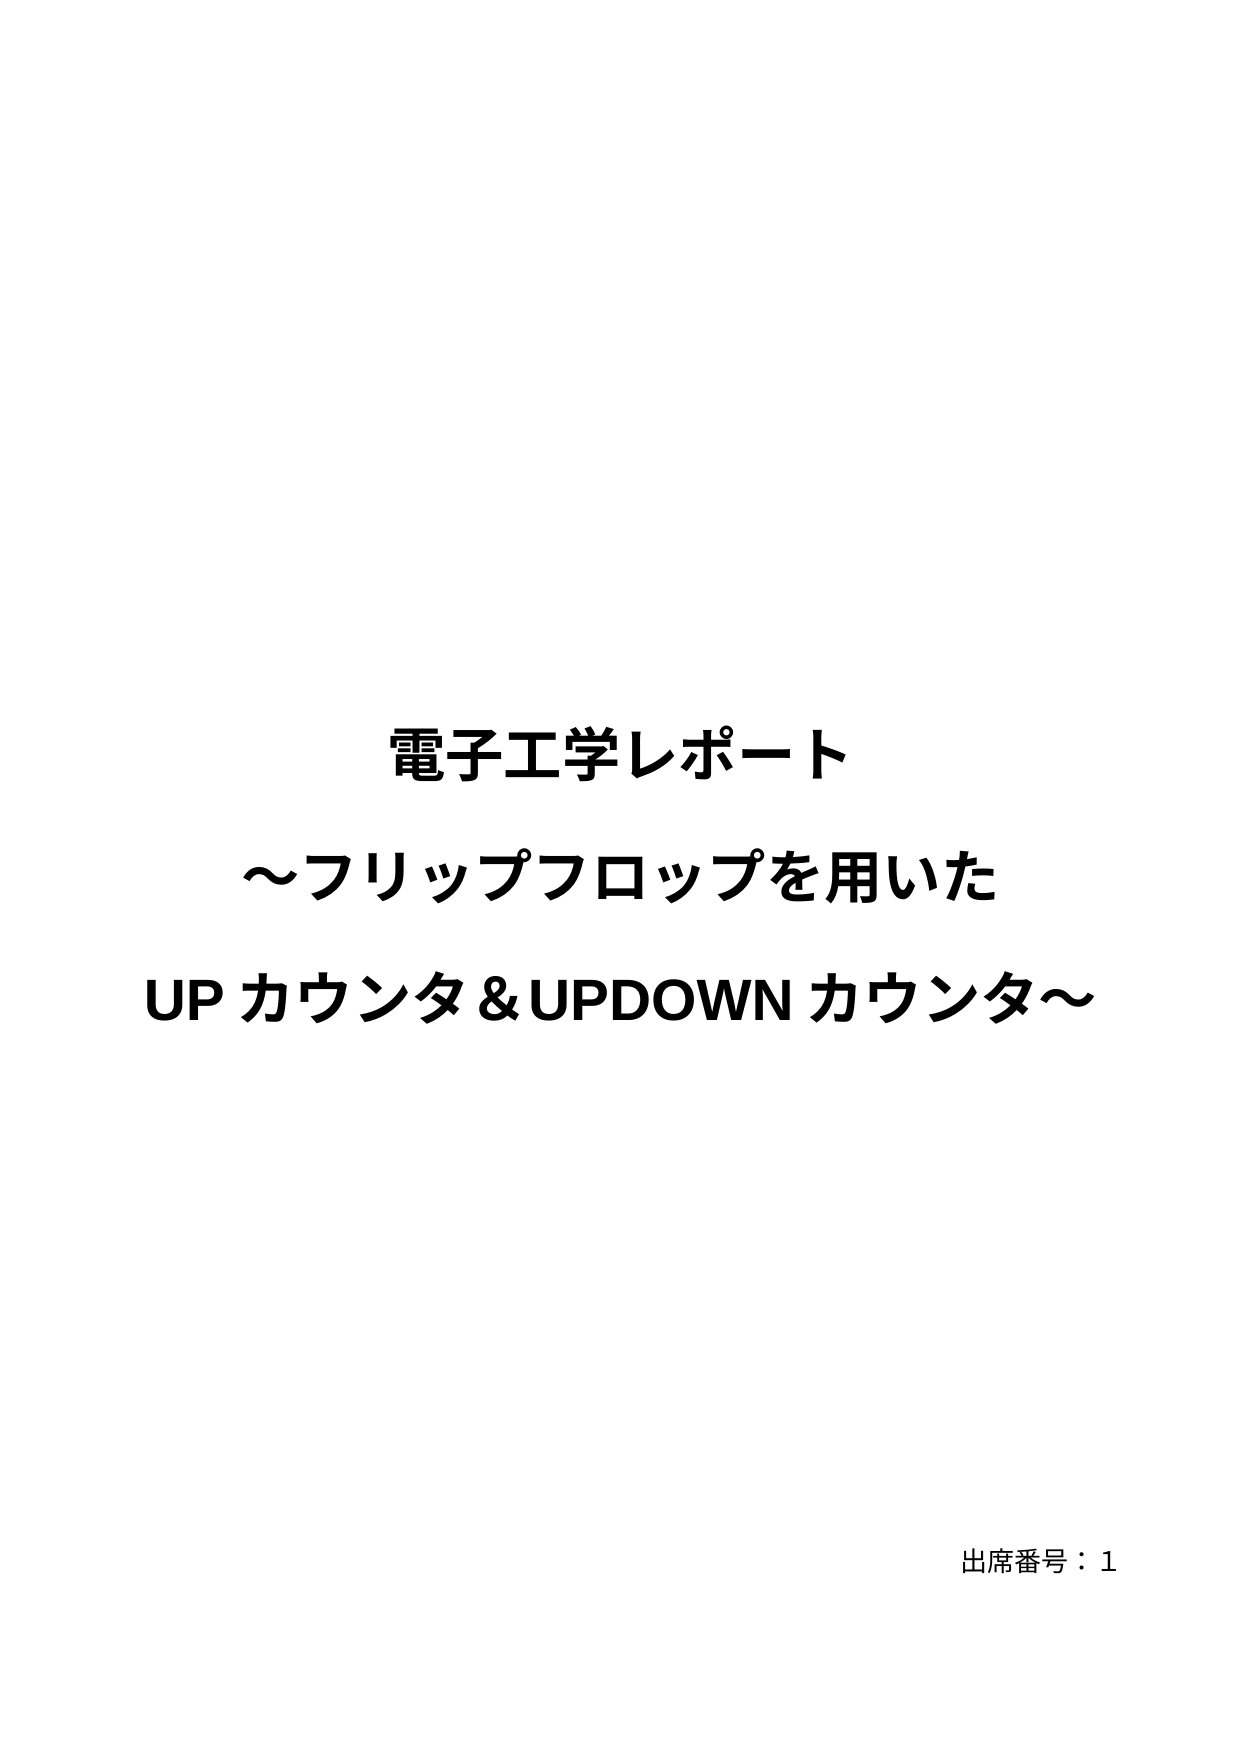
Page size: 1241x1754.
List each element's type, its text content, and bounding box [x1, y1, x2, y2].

title 電子工学レポート [118, 709, 1122, 793]
title UPカウンタ＆UPDOWNカウンタ〜 [118, 953, 1122, 1037]
text 出席番号：１ [118, 1540, 1122, 1579]
title 〜フリップフロップを用いた [118, 831, 1122, 915]
